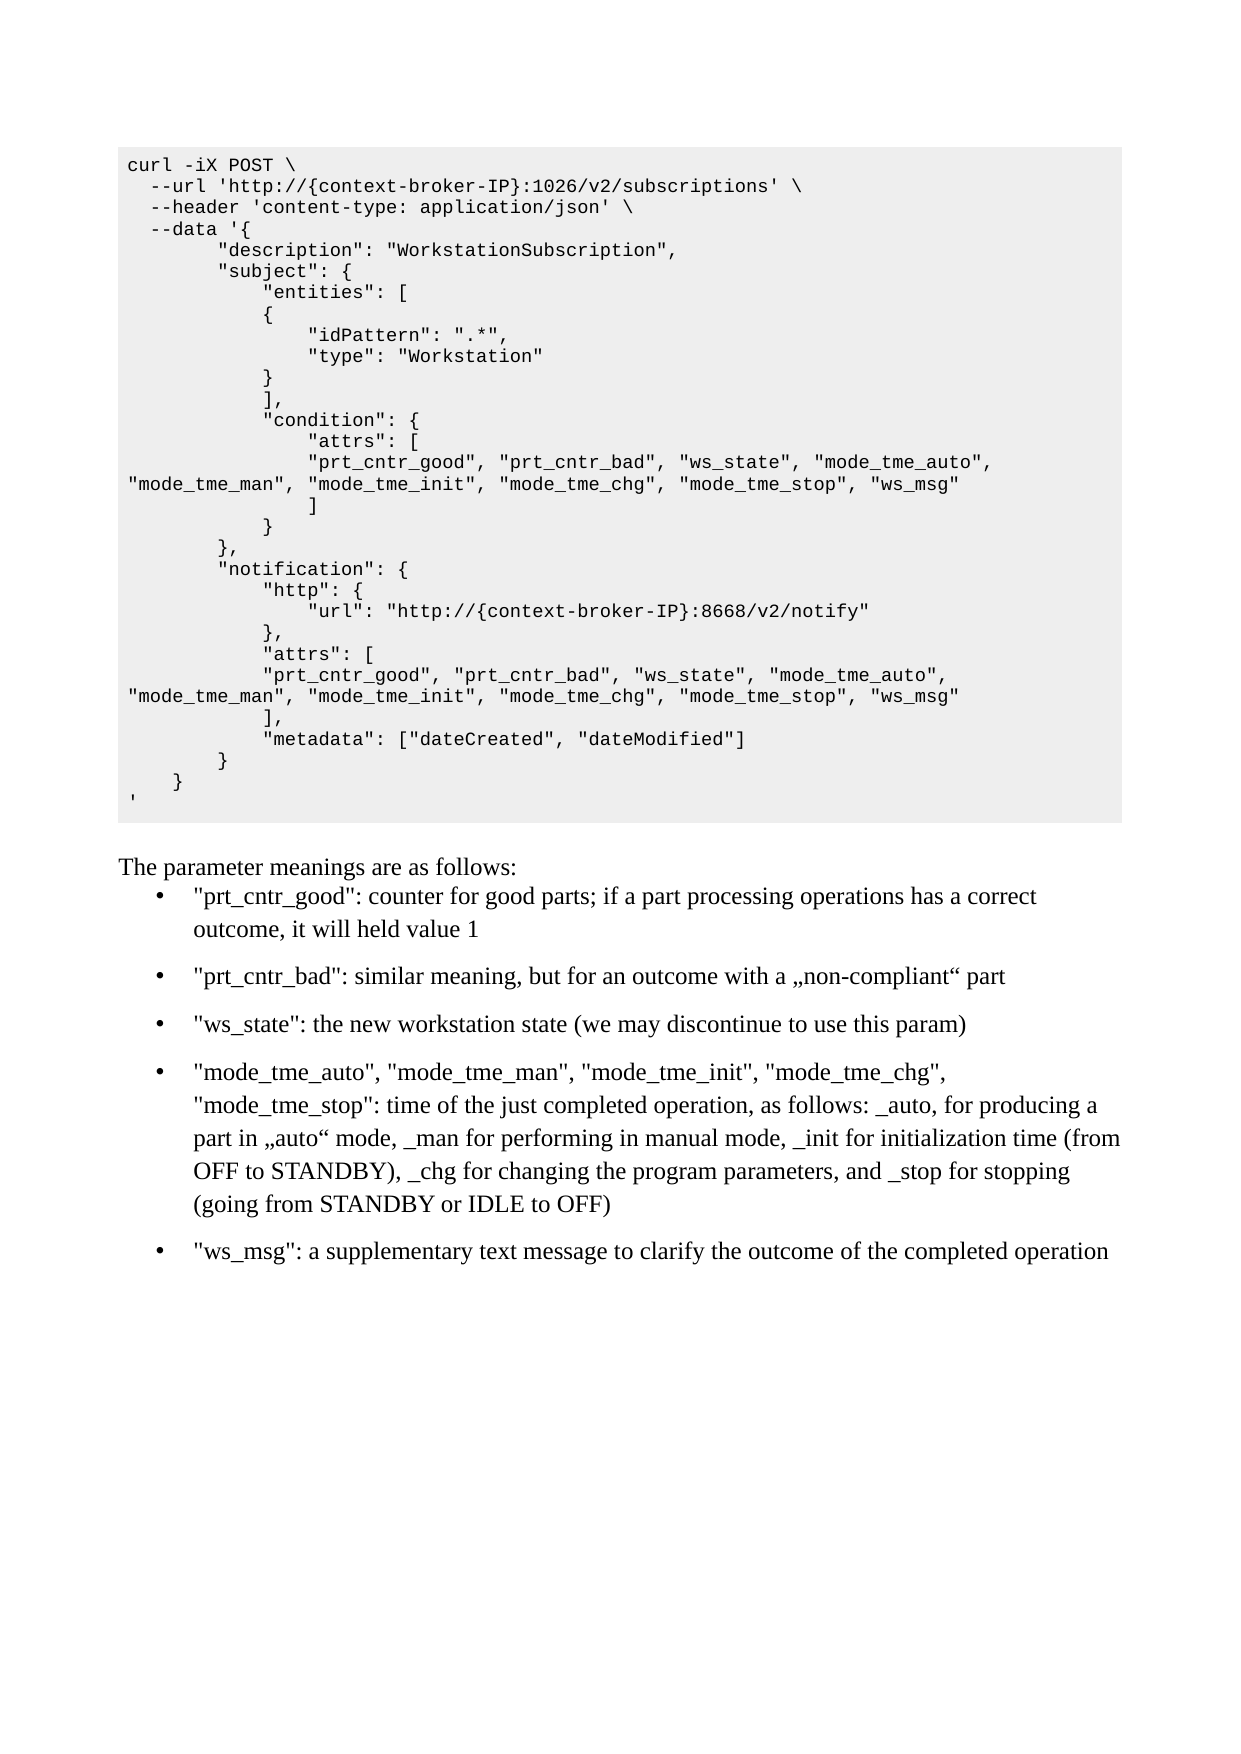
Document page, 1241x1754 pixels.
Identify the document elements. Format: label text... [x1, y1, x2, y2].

text ' [118, 793, 1122, 823]
text "http": { [118, 581, 1122, 602]
text curl -iX POST \ [118, 147, 1122, 177]
text "metadata": ["dateCreated", "dateModified"] [118, 729, 1122, 751]
list "prt_cntr_good": counter for good parts; if a part processing operations has a correct outcome, it will held value 1 [156, 881, 1122, 943]
list "ws_state": the new workstation state (we may discontinue to use this param) [156, 1009, 1122, 1038]
text "type": "Workstation" [118, 347, 1122, 368]
text --data '{ [118, 219, 1122, 241]
text "prt_cntr_good", "prt_cntr_bad", "ws_state", "mode_tme_auto", "mode_tme_man", "mode_tme_init", "mode_tme_chg", "mode_tme_stop", "ws_msg" [118, 453, 1122, 496]
text "attrs": [ [118, 644, 1122, 666]
text --header 'content-type: application/json' \ [118, 198, 1122, 219]
text } [118, 368, 1122, 389]
text "idPattern": ".*", [118, 326, 1122, 347]
text The parameter meanings are as follows: [118, 852, 1122, 881]
list "prt_cntr_bad": similar meaning, but for an outcome with a „non-compliant“ part [156, 961, 1122, 990]
text { [118, 304, 1122, 326]
text "prt_cntr_good", "prt_cntr_bad", "ws_state", "mode_tme_auto", "mode_tme_man", "mode_tme_init", "mode_tme_chg", "mode_tme_stop", "ws_msg" [118, 666, 1122, 708]
text "notification": { [118, 559, 1122, 581]
text } [118, 517, 1122, 538]
text } [118, 772, 1122, 793]
list "mode_tme_auto", "mode_tme_man", "mode_tme_init", "mode_tme_chg", "mode_tme_stop": time of the just completed operation, as follows: _auto, for producing a part in „auto“ mode, _man for performing in manual mode, _init for initialization time (from OFF to STANDBY), _chg for changing the program parameters, and _stop for stopping (going from STANDBY or IDLE to OFF) [156, 1057, 1122, 1217]
text --url 'http://{context-broker-IP}:1026/v2/subscriptions' \ [118, 177, 1122, 198]
text "entities": [ [118, 283, 1122, 304]
text ], [118, 389, 1122, 411]
text "subject": { [118, 262, 1122, 283]
text "attrs": [ [118, 432, 1122, 453]
text }, [118, 538, 1122, 559]
text ], [118, 708, 1122, 729]
text "condition": { [118, 411, 1122, 432]
text } [118, 751, 1122, 772]
text "url": "http://{context-broker-IP}:8668/v2/notify" [118, 602, 1122, 623]
text ] [118, 496, 1122, 517]
text "description": "WorkstationSubscription", [118, 241, 1122, 262]
list "ws_msg": a supplementary text message to clarify the outcome of the completed operation [156, 1236, 1122, 1265]
text }, [118, 623, 1122, 644]
